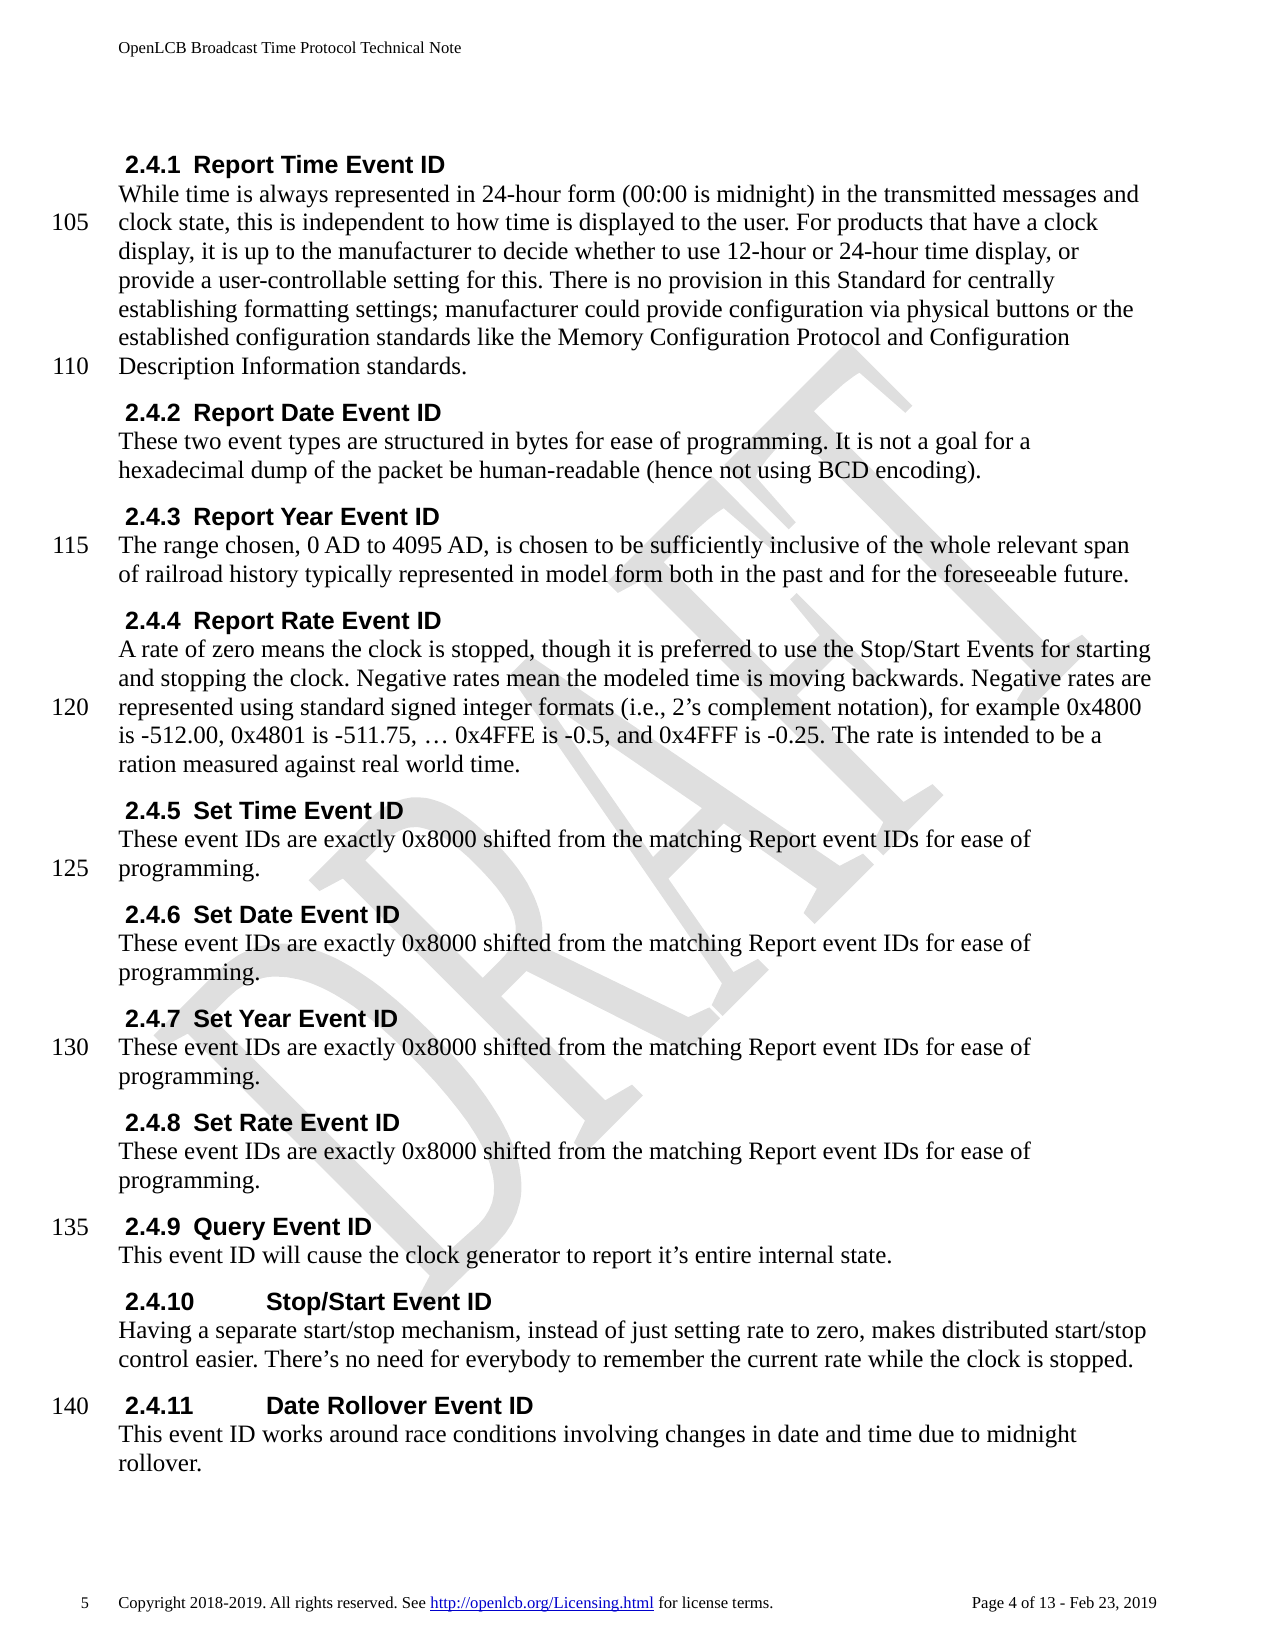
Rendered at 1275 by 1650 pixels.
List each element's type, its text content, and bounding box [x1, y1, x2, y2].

text These two event types are structured in bytes for ease of programming. It is not a goal for a hexadecimal dump of the packet be human-readable (hence not using BCD encoding). [830, 426, 1157, 484]
subtitle [906, 502, 1157, 530]
subtitle [811, 606, 995, 634]
subtitle Set Date Event ID [536, 900, 683, 928]
text A rate of zero means the clock is stopped, though it is preferred to use the Stop/Start Events for starting and stopping the clock. Negative rates mean the modeled time is moving backwards. Negative rates are represented using standard signed integer formats (i.e., 2’s complement notation), for example 0x4800 is -512.00, 0x4801 is -511.75, … 0x4FFE is -0.5, and 0x4FFF is -0.25. The rate is intended to be a ration measured against real world time. [798, 634, 1157, 778]
subtitle Set Rate Event ID [304, 1108, 475, 1136]
text This event ID will cause the clock generator to report it’s entire internal state. [118, 1240, 422, 1269]
text These event IDs are exactly 0x8000 shifted from the matching Report event IDs for ease of programming. [704, 928, 1157, 986]
subtitle [815, 398, 1157, 426]
text These event IDs are exactly 0x8000 shifted from the matching Report event IDs for ease of programming. [228, 1032, 441, 1090]
subtitle [698, 509, 747, 530]
subtitle Set Year Event ID [212, 1004, 384, 1032]
text These event IDs are exactly 0x8000 shifted from the matching Report event IDs for ease of programming. [118, 1032, 243, 1090]
text These event IDs are exactly 0x8000 shifted from the matching Report event IDs for ease of programming. [332, 1136, 494, 1194]
subtitle Report Time Event ID [118, 150, 1157, 179]
subtitle Report Year Event ID [118, 502, 686, 530]
subtitle Query Event ID [118, 1212, 393, 1240]
subtitle Set Year Event ID [402, 1004, 495, 1032]
subtitle [916, 796, 1157, 824]
subtitle Set Rate Event ID [118, 1108, 289, 1136]
subtitle [408, 1212, 487, 1240]
text These event IDs are exactly 0x8000 shifted from the matching Report event IDs for ease of programming. [432, 1032, 553, 1090]
subtitle Set Rate Event ID [495, 1108, 584, 1136]
text These event IDs are exactly 0x8000 shifted from the matching Report event IDs for ease of programming. [541, 928, 721, 986]
subtitle [739, 796, 882, 824]
text These event IDs are exactly 0x8000 shifted from the matching Report event IDs for ease of programming. [434, 928, 515, 977]
text Having a separate start/stop mechanism, instead of just setting rate to zero, makes distributed start/stop control easier. There’s no need for everybody to remember the current rate while the clock is stopped. [118, 1316, 1157, 1373]
subtitle [739, 502, 788, 530]
subtitle Set Year Event ID [510, 1004, 645, 1032]
subtitle [501, 1212, 1157, 1240]
text These event IDs are exactly 0x8000 shifted from the matching Report event IDs for ease of programming. [670, 825, 805, 882]
subtitle Set Year Event ID [118, 1004, 183, 1032]
text These event IDs are exactly 0x8000 shifted from the matching Report event IDs for ease of programming. [780, 824, 1157, 882]
text While time is always represented in 24-hour form (00:00 is midnight) in the transmitted messages and clock state, this is independent to how time is displayed to the user. For products that have a clock display, it is up to the manufacturer to decide whether to use 12-hour or 24-hour time display, or provide a user-controllable setting for this. There is no provision in this Standard for centrally establishing formatting settings; manufacturer could provide configuration via physical buttons or the established configuration standards like the Memory Configuration Protocol and Configuration Description Information standards. [118, 179, 1157, 380]
text This event ID works around race conditions involving changes in date and time due to midnight rollover. [118, 1419, 1157, 1477]
text A rate of zero means the clock is stopped, though it is preferred to use the Stop/Start Events for starting and stopping the clock. Negative rates mean the modeled time is moving backwards. Negative rates are represented using standard signed integer formats (i.e., 2’s complement notation), for example 0x4800 is -512.00, 0x4801 is -511.75, … 0x4FFE is -0.5, and 0x4FFF is -0.25. The rate is intended to be a ration measured against real world time. [118, 634, 838, 778]
subtitle [779, 502, 891, 530]
text These event IDs are exactly 0x8000 shifted from the matching Report event IDs for ease of programming. [118, 928, 449, 986]
subtitle Set Date Event ID [684, 900, 1157, 928]
subtitle Set Rate Event ID [604, 1108, 1157, 1136]
text These two event types are structured in bytes for ease of programming. It is not a goal for a hexadecimal dump of the packet be human-readable (hence not using BCD encoding). [757, 434, 845, 484]
subtitle Report Rate Event ID [118, 606, 694, 634]
text These event IDs are exactly 0x8000 shifted from the matching Report event IDs for ease of programming. [118, 824, 363, 882]
text These two event types are structured in bytes for ease of programming. It is not a goal for a hexadecimal dump of the packet be human-readable (hence not using BCD encoding). [118, 426, 762, 484]
text These event IDs are exactly 0x8000 shifted from the matching Report event IDs for ease of programming. [538, 1032, 1157, 1090]
text These event IDs are exactly 0x8000 shifted from the matching Report event IDs for ease of programming. [477, 824, 651, 882]
subtitle Set Year Event ID [664, 1004, 1157, 1032]
subtitle Set Date Event ID [406, 900, 515, 928]
subtitle Set Time Event ID [118, 796, 611, 824]
subtitle [612, 796, 701, 824]
text These event IDs are exactly 0x8000 shifted from the matching Report event IDs for ease of programming. [366, 828, 491, 882]
subtitle Date Rollover Event ID [118, 1391, 1157, 1419]
text These event IDs are exactly 0x8000 shifted from the matching Report event IDs for ease of programming. [118, 1136, 347, 1194]
subtitle [1010, 606, 1157, 634]
text This event ID will cause the clock generator to report it’s entire internal state. [472, 1240, 1157, 1269]
text These event IDs are exactly 0x8000 shifted from the matching Report event IDs for ease of programming. [510, 1136, 1157, 1194]
subtitle Set Date Event ID [118, 900, 391, 928]
subtitle Report Date Event ID [118, 398, 790, 426]
subtitle [709, 606, 817, 634]
subtitle Stop/Start Event ID [118, 1287, 1157, 1316]
